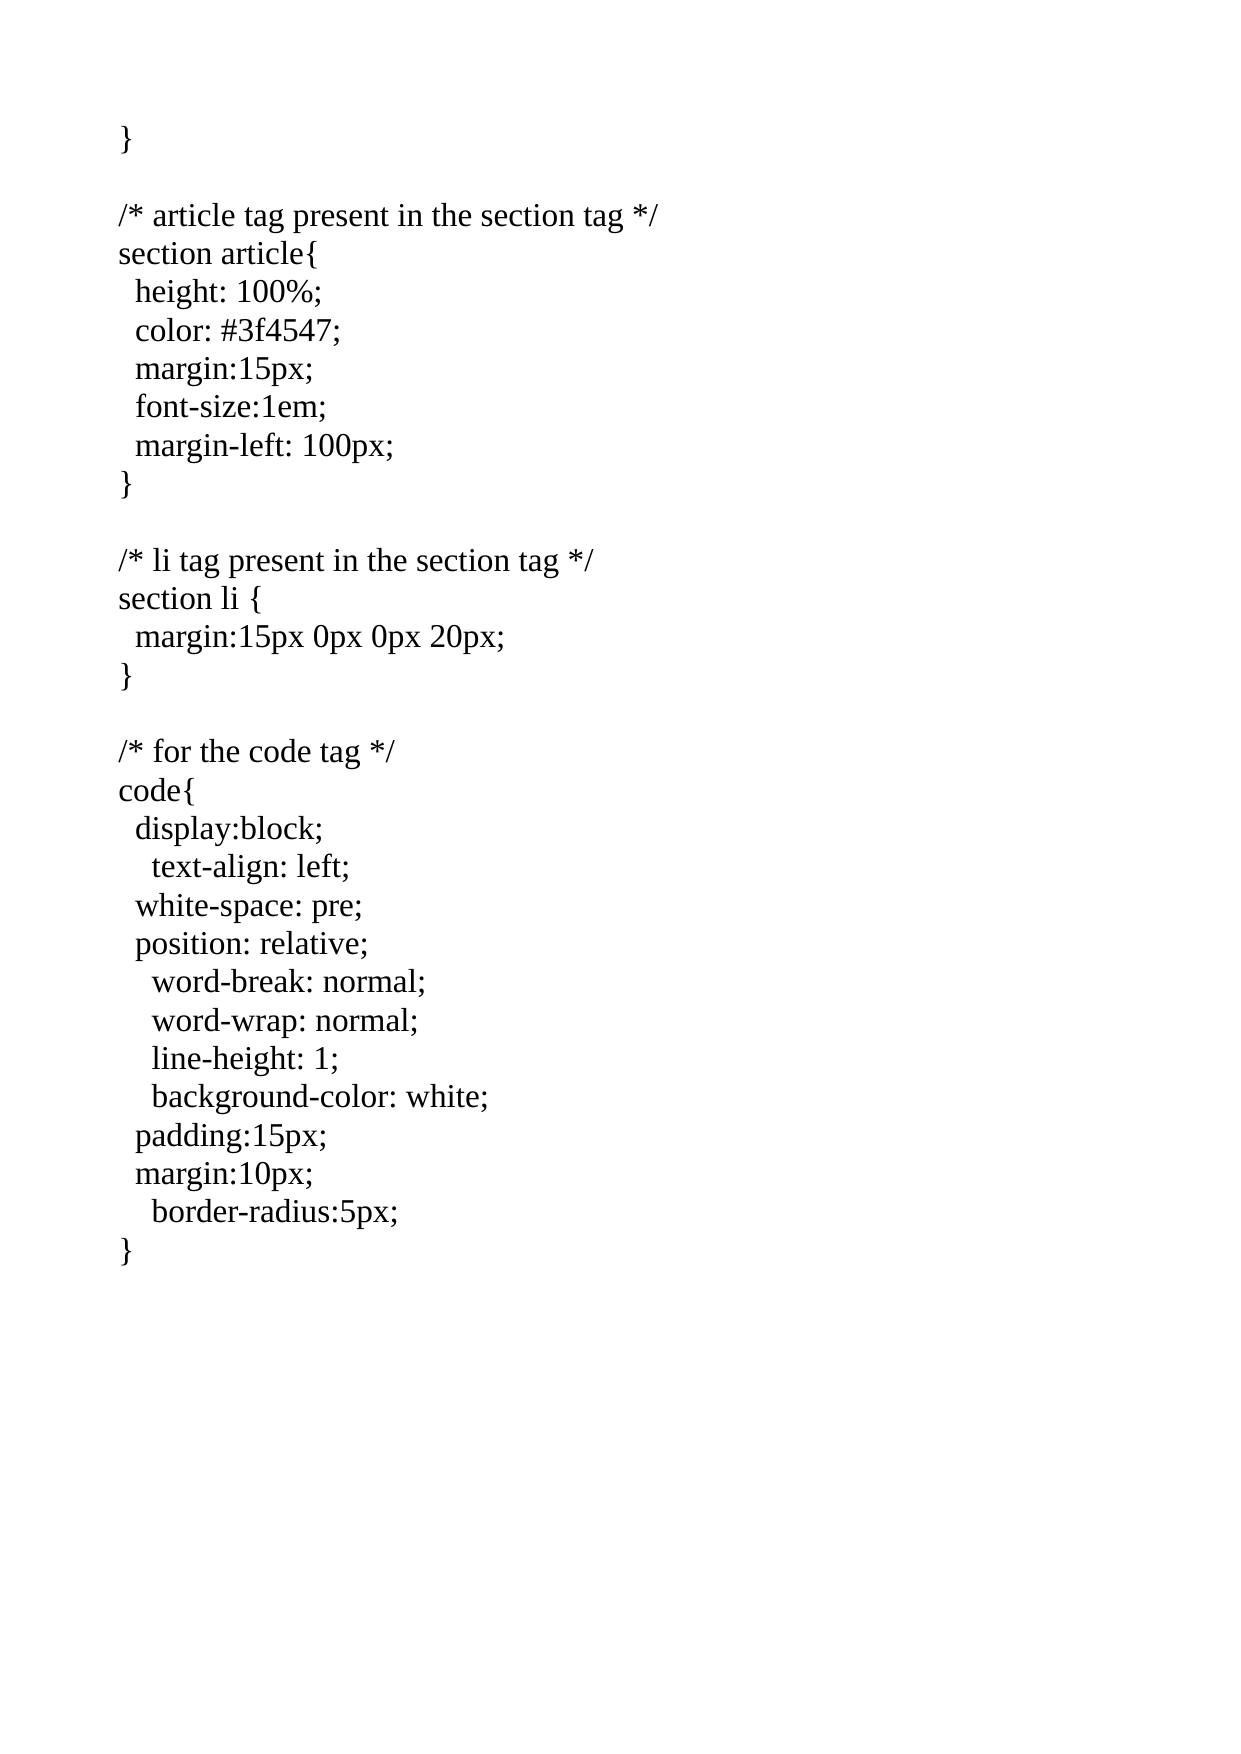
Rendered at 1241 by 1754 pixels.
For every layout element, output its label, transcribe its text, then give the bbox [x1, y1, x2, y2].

text margin:15px 0px 0px 20px; [118, 616, 1122, 655]
text word-break: normal; [118, 961, 1122, 1000]
text color: #3f4547; [118, 310, 1122, 348]
text margin-left: 100px; [118, 425, 1122, 463]
text background-color: white; [118, 1076, 1122, 1115]
text word-wrap: normal; [118, 1000, 1122, 1038]
text } [118, 655, 1122, 693]
text line-height: 1; [118, 1038, 1122, 1076]
text position: relative; [118, 923, 1122, 961]
text margin:10px; [118, 1153, 1122, 1191]
text /* li tag present in the section tag */ [118, 540, 1122, 578]
text display:block; [118, 808, 1122, 846]
text } [118, 1230, 1122, 1268]
text padding:15px; [118, 1115, 1122, 1153]
text text-align: left; [118, 846, 1122, 885]
text section article{ [118, 233, 1122, 271]
text code{ [118, 770, 1122, 808]
text white-space: pre; [118, 885, 1122, 923]
text font-size:1em; [118, 386, 1122, 425]
text border-radius:5px; [118, 1191, 1122, 1230]
text section li { [118, 578, 1122, 616]
text height: 100%; [118, 271, 1122, 310]
text /* article tag present in the section tag */ [118, 195, 1122, 233]
text margin:15px; [118, 348, 1122, 386]
text } [118, 463, 1122, 501]
text /* for the code tag */ [118, 731, 1122, 770]
text } [118, 118, 1122, 156]
